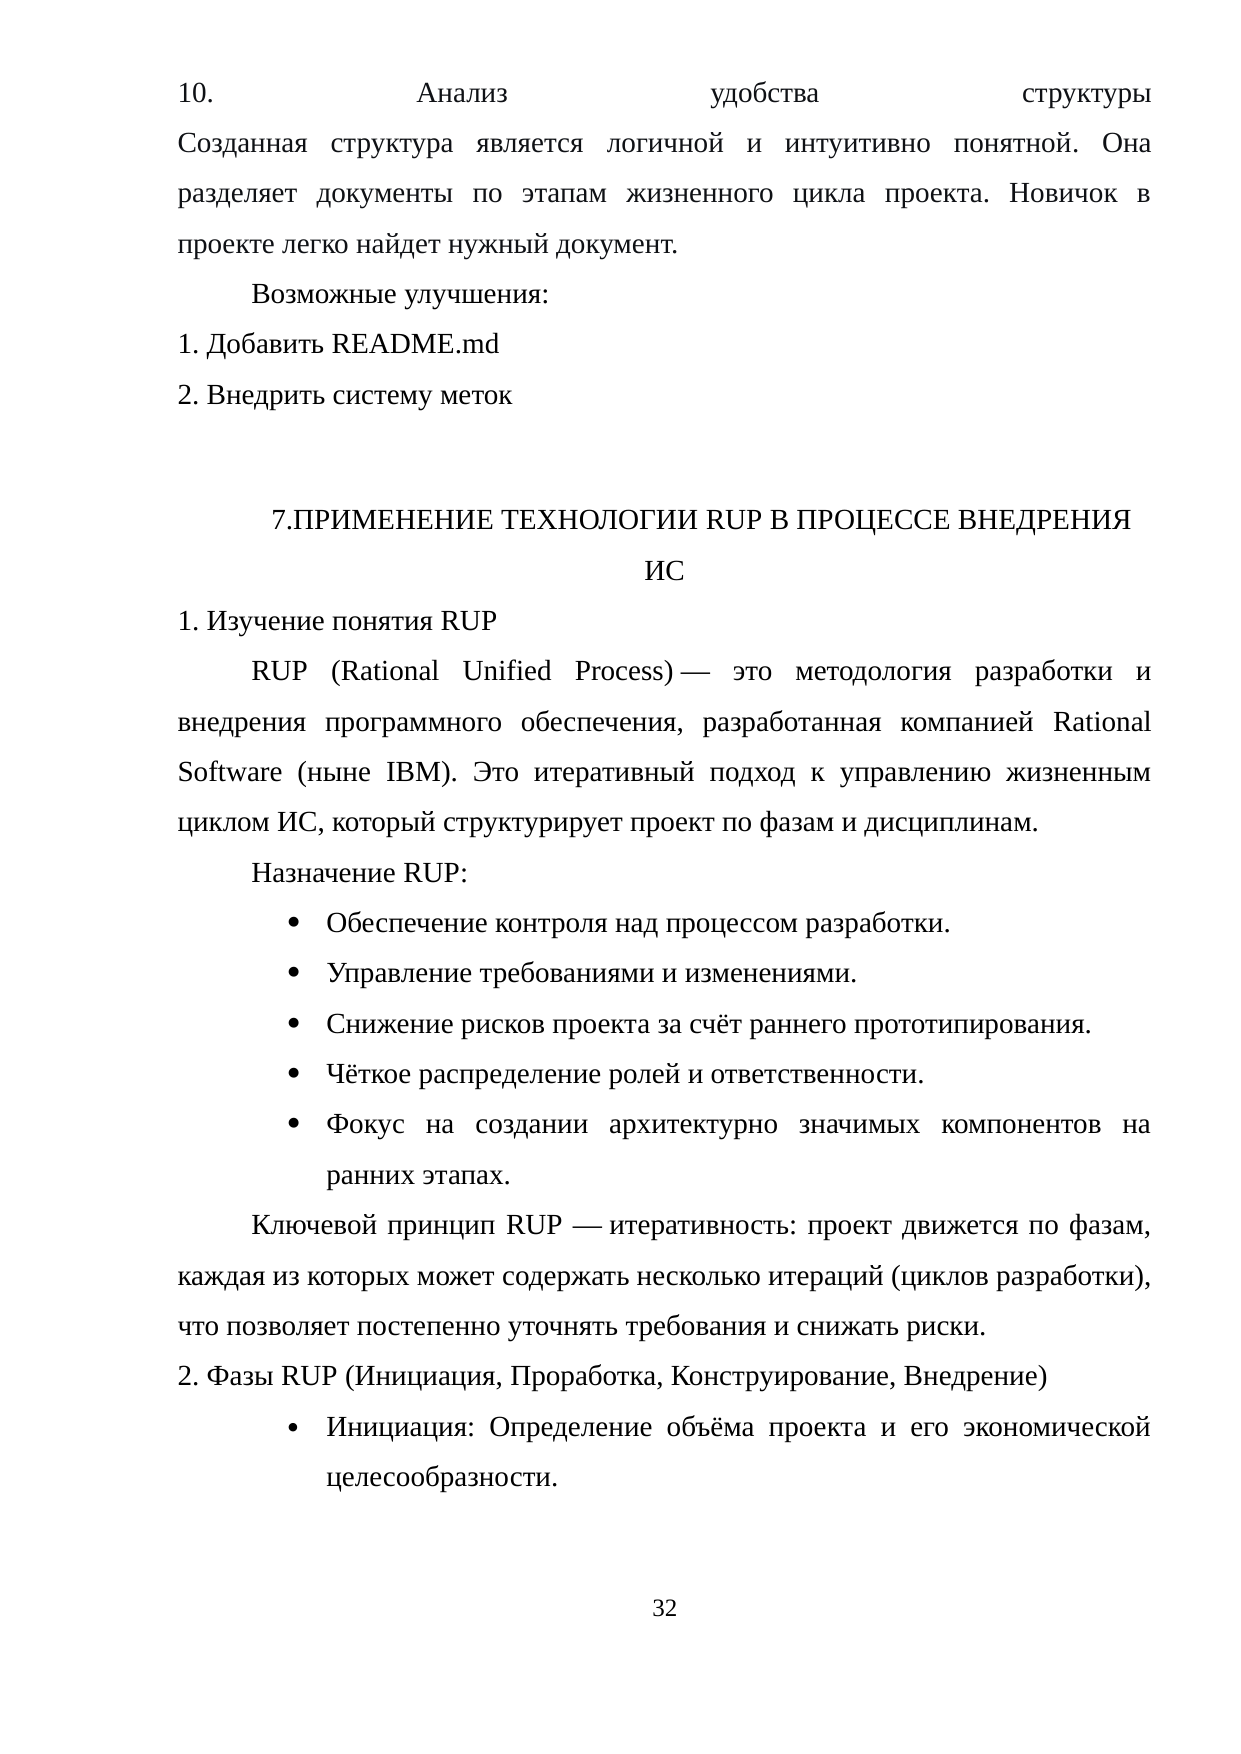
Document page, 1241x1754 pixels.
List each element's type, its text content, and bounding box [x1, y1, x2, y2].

text 2. Фазы RUP (Инициация, Проработка, Конструирование, Внедрение) [177, 1358, 1152, 1392]
list Инициация: Определение объёма проекта и его экономической целесообразности. [288, 1409, 1152, 1492]
list Фокус на создании архитектурно значимых компонентов на ранних этапах. [288, 1107, 1152, 1191]
text Возможные улучшения: [177, 276, 1152, 310]
text Ключевой принцип RUP — итеративность: проект движется по фазам, каждая из которых может содержать несколько итераций (циклов разработки), что позволяет постепенно уточнять требования и снижать риски. [177, 1207, 1152, 1342]
list Обеспечение контроля над процессом разработки. [288, 905, 1152, 939]
text 1. Добавить README.md [177, 327, 1152, 360]
subtitle 10. Анализ удобства структуры Созданная структура является логичной и интуитивно понятной. Она разделяет документы по этапам жизненного цикла проекта. Новичок в проекте легко найдет нужный документ. [177, 75, 1152, 259]
list Чёткое распределение ролей и ответственности. [288, 1056, 1152, 1090]
text 2. Внедрить систему меток [177, 377, 1152, 410]
subtitle 7.ПРИМЕНЕНИЕ ТЕХНОЛОГИИ RUP В ПРОЦЕССЕ ВНЕДРЕНИЯ ИС [177, 502, 1152, 586]
text Назначение RUP: [177, 855, 1152, 888]
text RUP (Rational Unified Process) — это методология разработки и внедрения программного обеспечения, разработанная компанией Rational Software (ныне IBM). Это итеративный подход к управлению жизненным циклом ИС, который структурирует проект по фазам и дисциплинам. [177, 653, 1152, 838]
list Снижение рисков проекта за счёт раннего прототипирования. [288, 1006, 1152, 1039]
text 1. Изучение понятия RUP [177, 603, 1152, 637]
list Управление требованиями и изменениями. [288, 955, 1152, 989]
